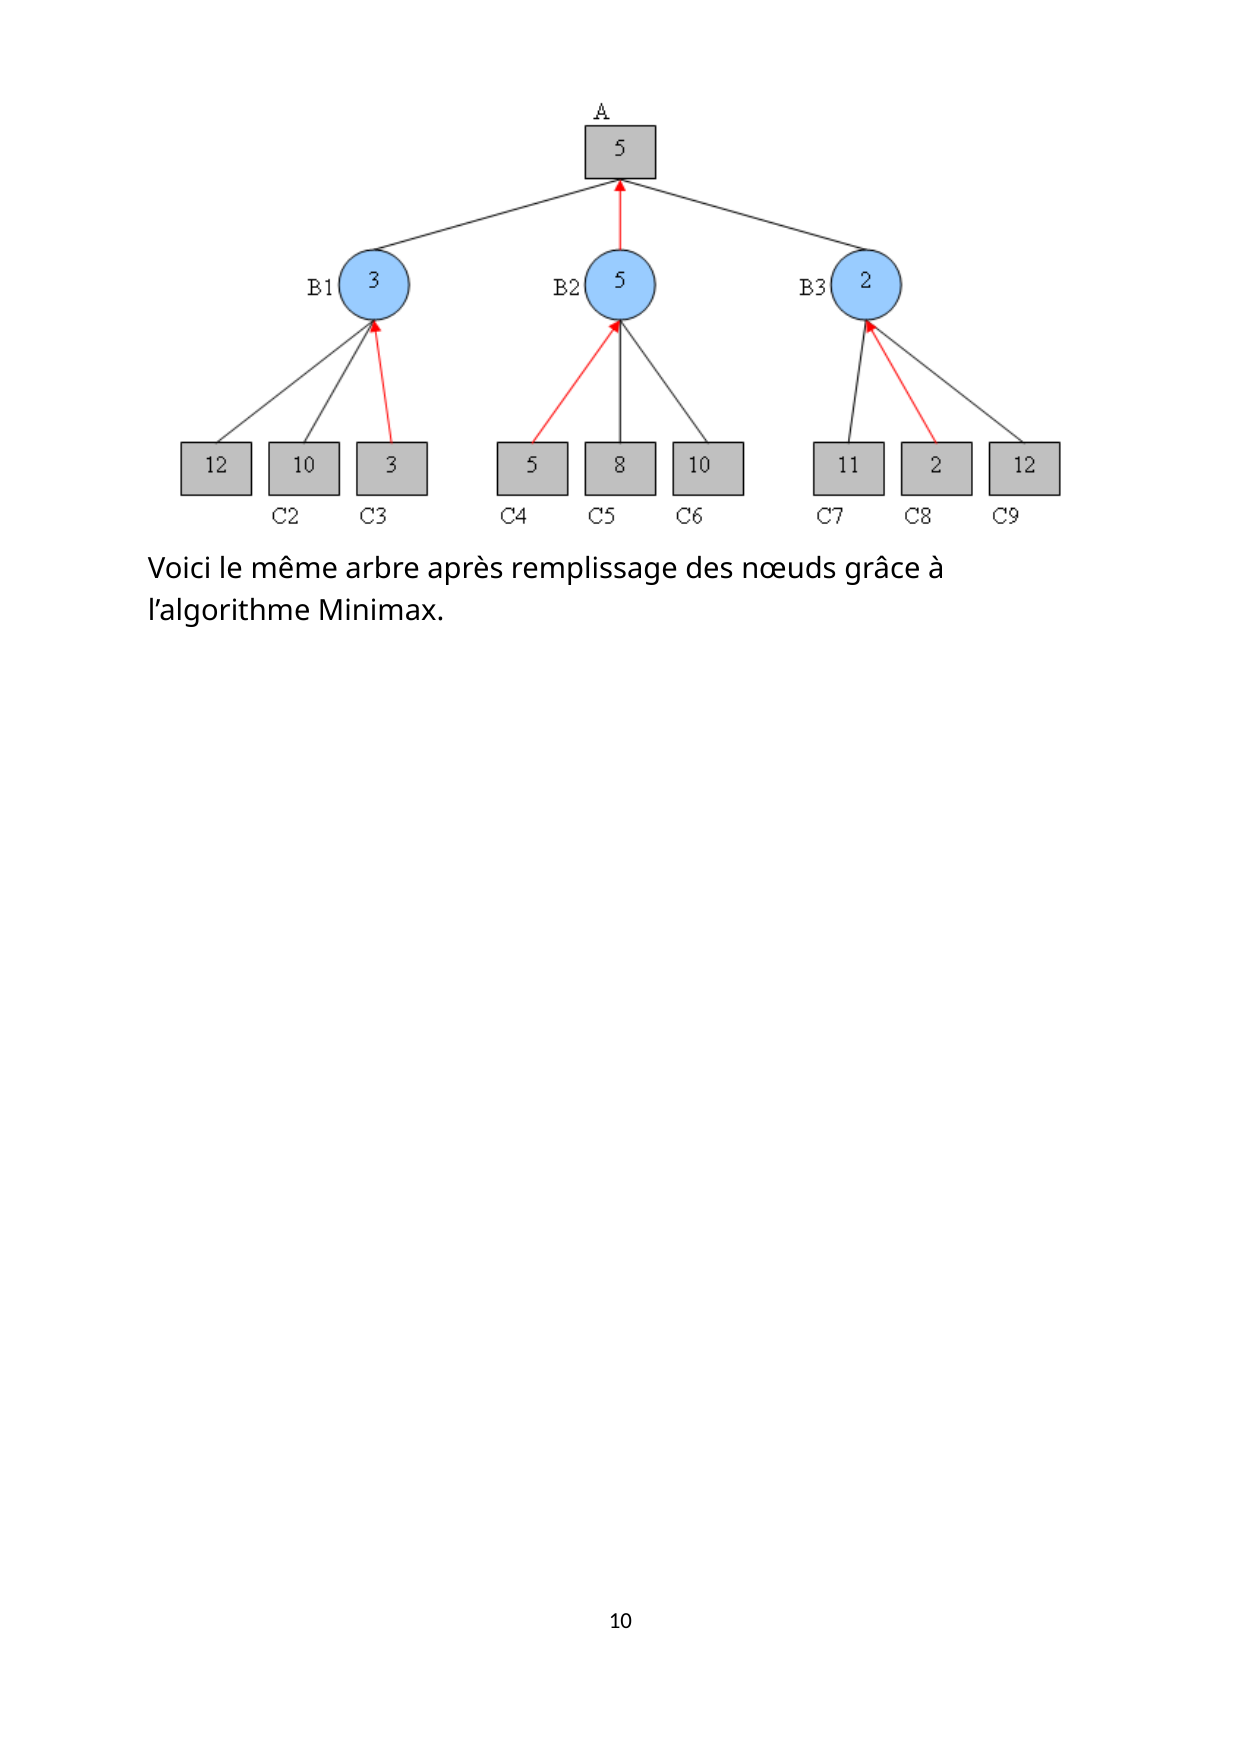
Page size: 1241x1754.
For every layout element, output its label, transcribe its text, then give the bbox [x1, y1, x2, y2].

text Voici le même arbre après remplissage des nœuds grâce à l’algorithme Minimax. [148, 547, 1093, 628]
